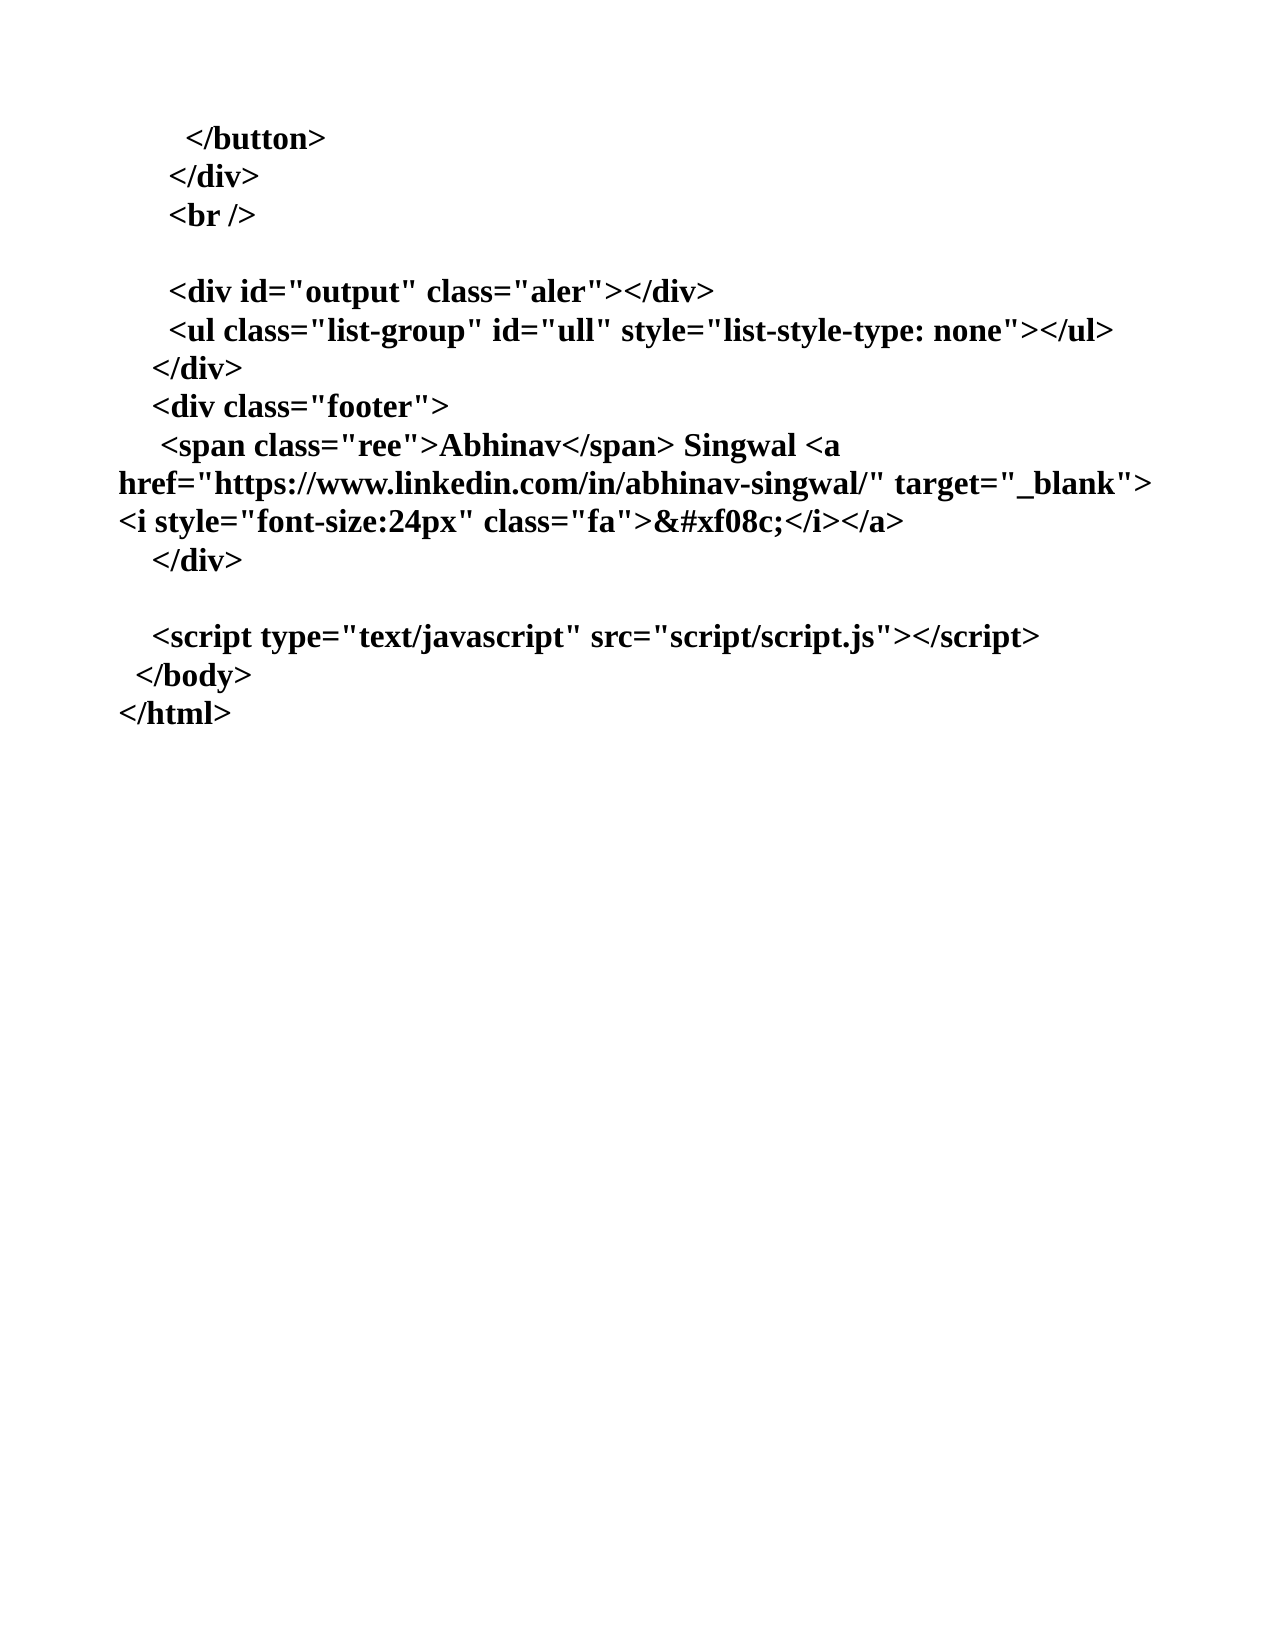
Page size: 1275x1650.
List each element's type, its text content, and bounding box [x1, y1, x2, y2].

text </div> [118, 540, 1157, 578]
text </body> [118, 655, 1157, 693]
text <div class="footer"> [118, 386, 1157, 425]
text <ul class="list-group" id="ull" style="list-style-type: none"></ul> [118, 310, 1157, 348]
text </button> [118, 118, 1157, 156]
text <br /> [118, 195, 1157, 233]
text <script type="text/javascript" src="script/script.js"></script> [118, 616, 1157, 655]
text </html> [118, 693, 1157, 731]
text <div id="output" class="aler"></div> [118, 271, 1157, 310]
text </div> [118, 348, 1157, 386]
text </div> [118, 156, 1157, 195]
text <span class="ree">Abhinav</span> Singwal <a href="https://www.linkedin.com/in/abhinav-singwal/" target="_blank"> <i style="font-size:24px" class="fa">&#xf08c;</i></a> [118, 425, 1157, 540]
